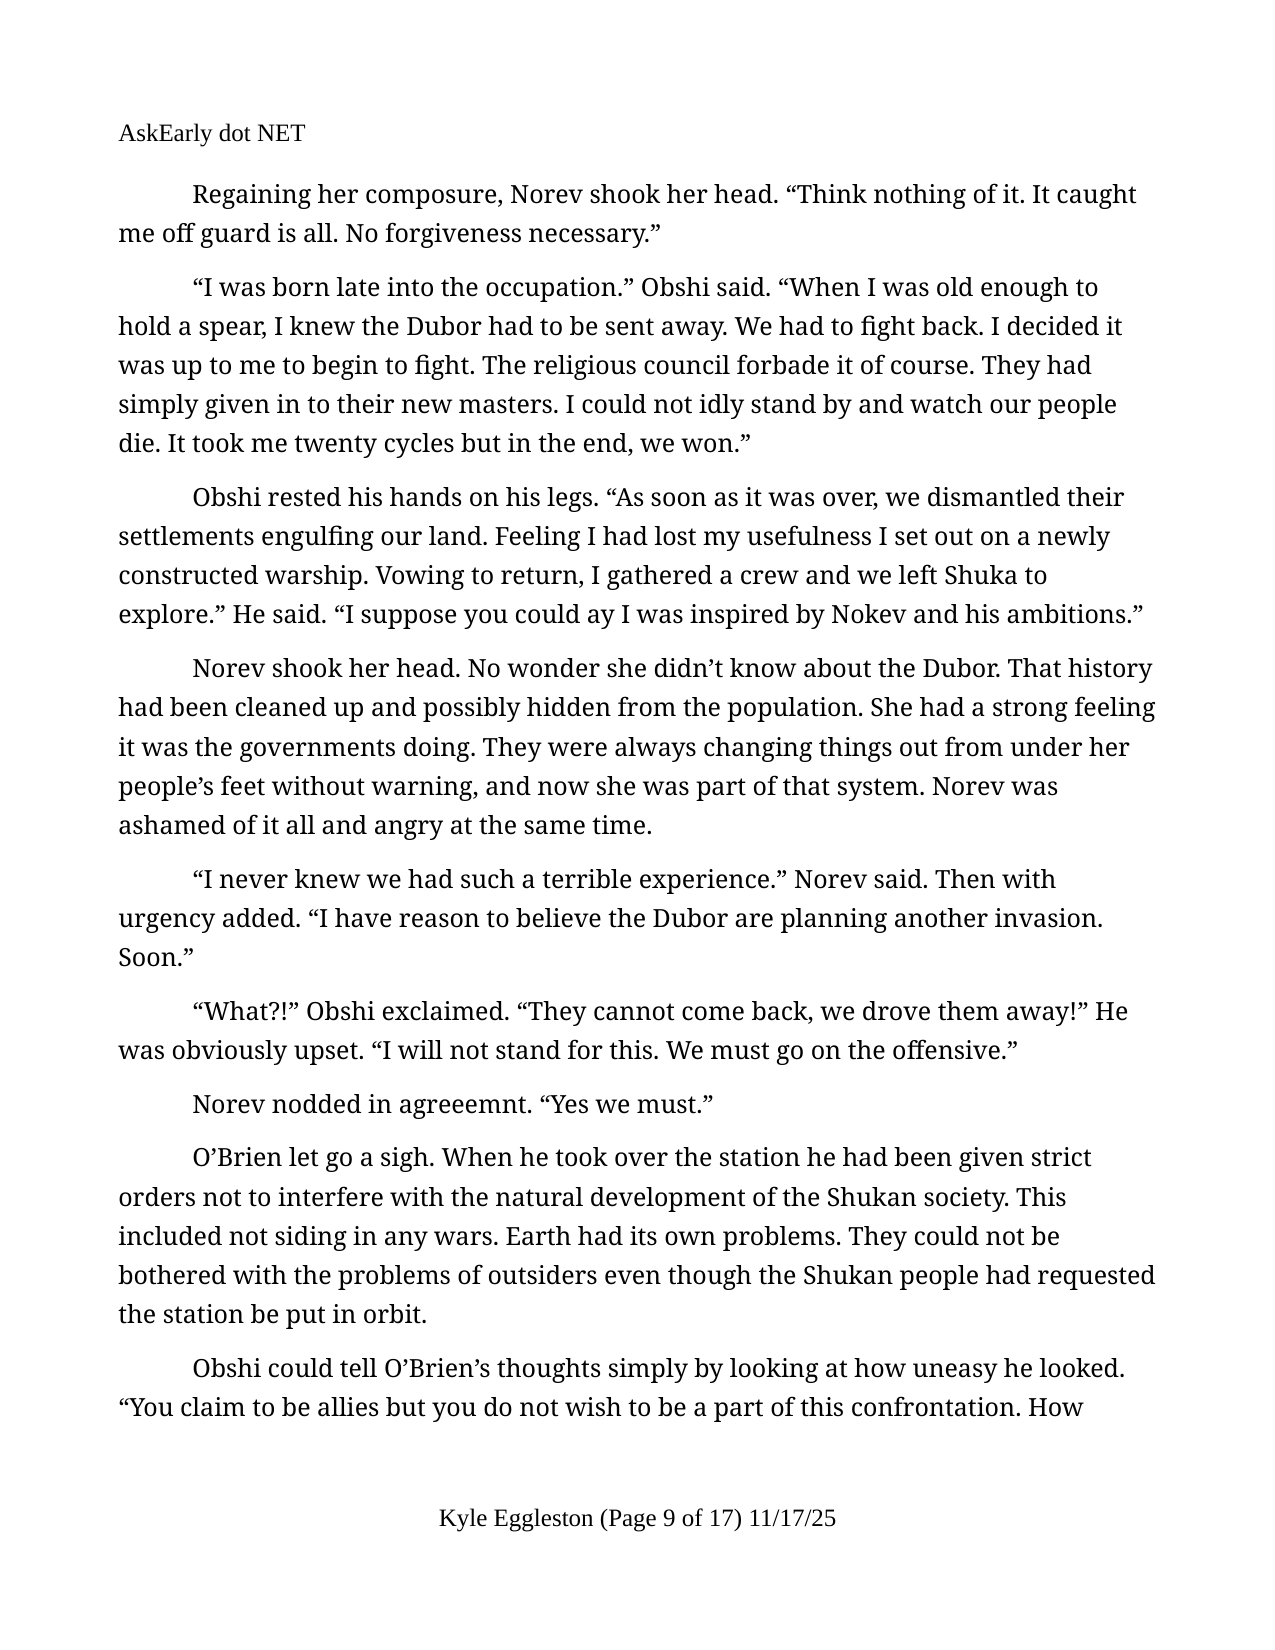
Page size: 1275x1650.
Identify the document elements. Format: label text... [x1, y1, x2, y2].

text “What?!” Obshi exclaimed. “They cannot come back, we drove them away!” He was obviously upset. “I will not stand for this. We must go on the offensive.” [118, 993, 1157, 1067]
text “I never knew we had such a terrible experience.” Norev said. Then with urgency added. “I have reason to believe the Dubor are planning another invasion. Soon.” [118, 861, 1157, 974]
text “I was born late into the occupation.” Obshi said. “When I was old enough to hold a spear, I knew the Dubor had to be sent away. We had to fight back. I decided it was up to me to begin to fight. The religious council forbade it of course. They had simply given in to their new masters. I could not idly stand by and watch our people die. It took me twenty cycles but in the end, we won.” [118, 269, 1157, 460]
text Norev nodded in agreeemnt. “Yes we must.” [118, 1086, 1157, 1120]
text O’Brien let go a sigh. When he took over the station he had been given strict orders not to interfere with the natural development of the Shukan society. This included not siding in any wars. Earth had its own problems. They could not be bothered with the problems of outsiders even though the Shukan people had requested the station be put in orbit. [118, 1140, 1157, 1331]
text Obshi rested his hands on his legs. “As soon as it was over, we dismantled their settlements engulfing our land. Feeling I had lost my usefulness I set out on a newly constructed warship. Vowing to return, I gathered a crew and we left Shuka to explore.” He said. “I suppose you could ay I was inspired by Nokev and his ambitions.” [118, 480, 1157, 631]
text Norev shook her head. No wonder she didn’t know about the Dubor. That history had been cleaned up and possibly hidden from the population. She had a strong feeling it was the governments doing. They were always changing things out from under her people’s feet without warning, and now she was part of that system. Norev was ashamed of it all and angry at the same time. [118, 651, 1157, 842]
text Obshi could tell O’Brien’s thoughts simply by looking at how uneasy he looked. “You claim to be allies but you do not wish to be a part of this confrontation. How [118, 1351, 1157, 1424]
text Regaining her composure, Norev shook her head. “Think nothing of it. It caught me off guard is all. No forgiveness necessary.” [118, 176, 1157, 249]
